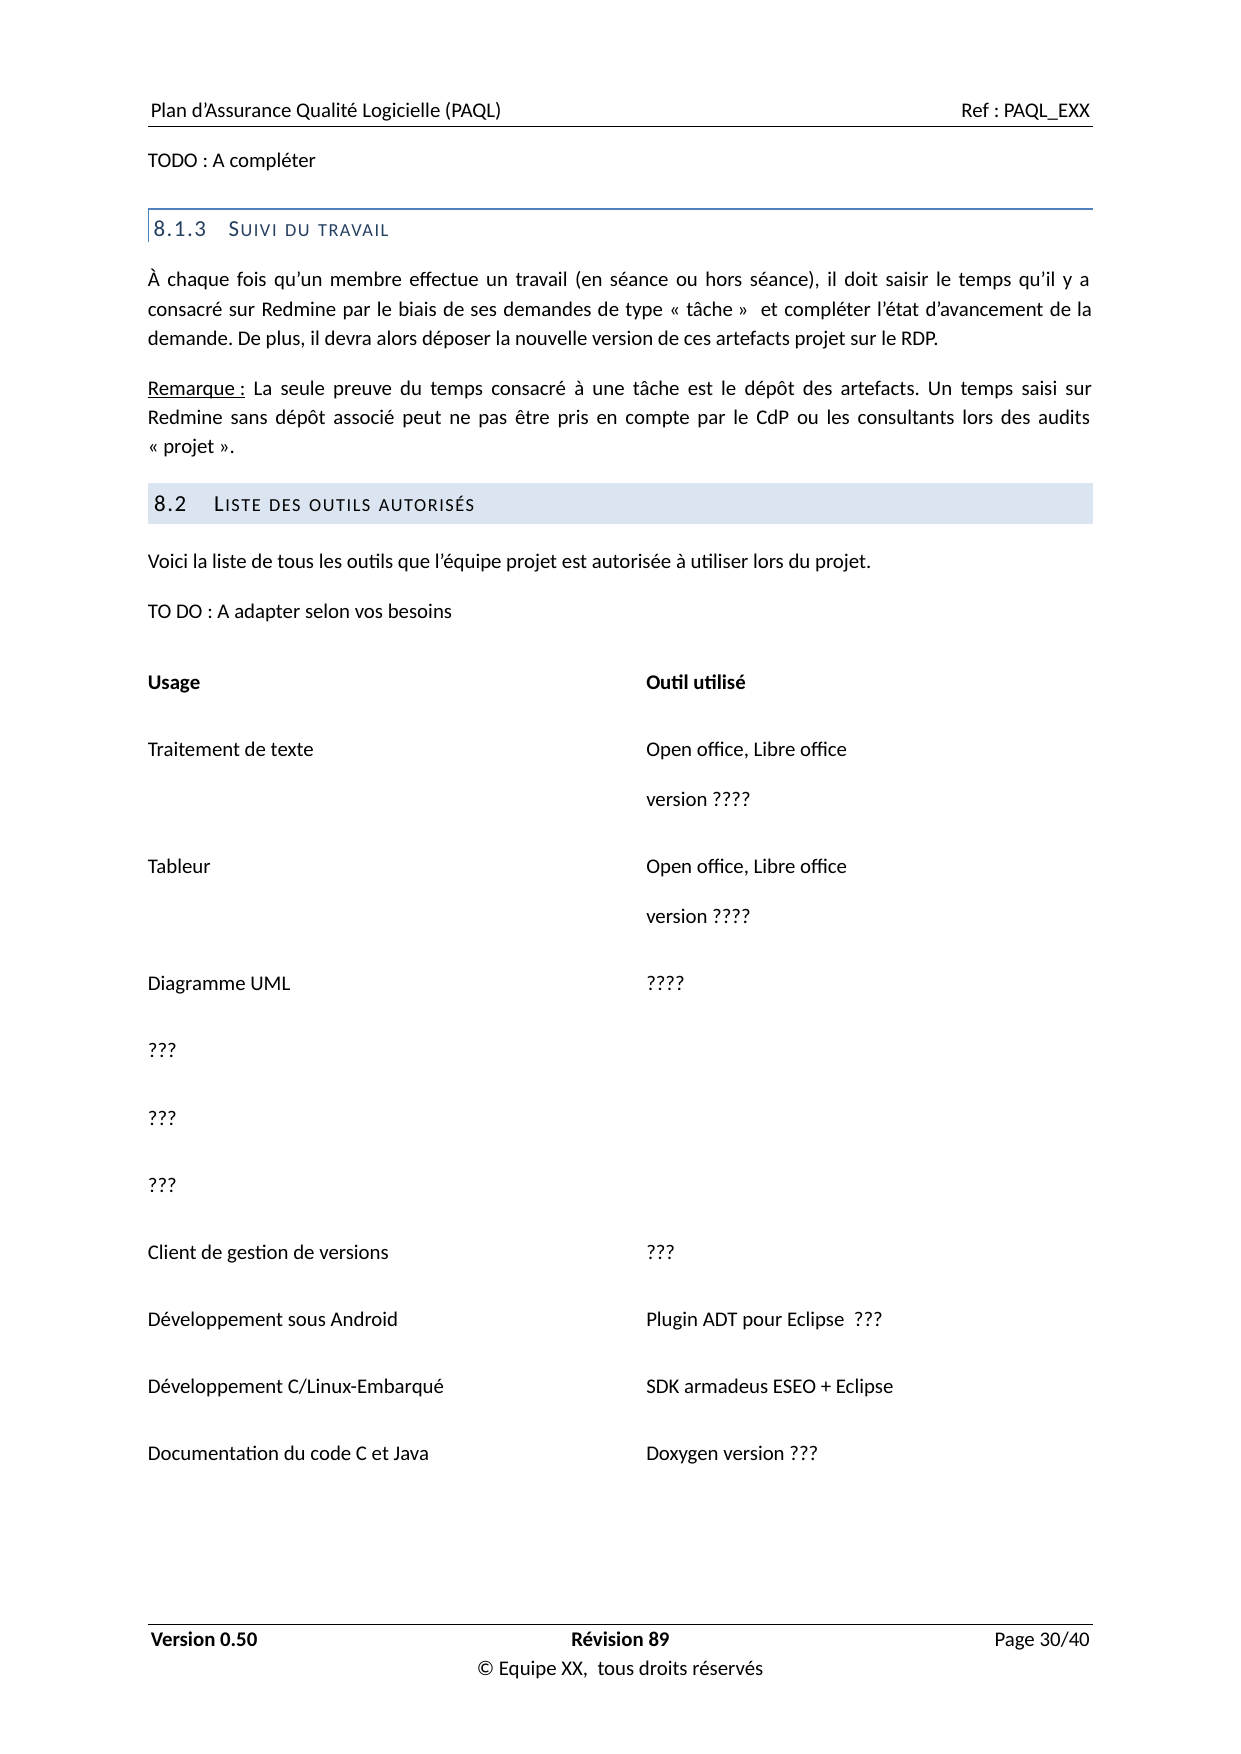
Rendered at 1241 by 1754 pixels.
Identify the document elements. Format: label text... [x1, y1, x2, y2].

table_cell [635, 1017, 945, 1084]
table_cell Open office, Libre office version ???? [635, 716, 945, 833]
table_cell [635, 1084, 945, 1151]
table_cell Plugin ADT pour Eclipse ??? [635, 1285, 945, 1352]
table_cell Traitement de texte [136, 716, 635, 833]
text TODO : A compléter [148, 148, 1093, 173]
table_cell Diagramme UML [136, 950, 635, 1017]
text Remarque : La seule preuve du temps consacré à une tâche est le dépôt des artefacts. Un temps saisi sur Redmine sans dépôt associé peut ne pas être pris en compte par le CdP ou les consultants lors des audits « projet ». [148, 375, 1093, 459]
table_cell ???? [635, 950, 945, 1017]
table_cell Open office, Libre office version ???? [635, 833, 945, 950]
table_header Usage [136, 649, 635, 716]
table_cell Tableur [136, 833, 635, 950]
table_cell Développement C/Linux-Embarqué [136, 1352, 635, 1419]
text À chaque fois qu’un membre effectue un travail (en séance ou hors séance), il doit saisir le temps qu’il y a consacré sur Redmine par le biais de ses demandes de type « tâche » et compléter l’état d’avancement de la demande. De plus, il devra alors déposer la nouvelle version de ces artefacts projet sur le RDP. [148, 267, 1093, 350]
table_cell [635, 1151, 945, 1218]
table_cell ??? [136, 1151, 635, 1218]
table_cell ??? [136, 1084, 635, 1151]
text TO DO : A adapter selon vos besoins [148, 598, 1093, 624]
subtitle Suivi du travail [149, 210, 1093, 242]
table_cell ??? [136, 1017, 635, 1084]
table_header Outil utilisé [635, 649, 945, 716]
text Voici la liste de tous les outils que l’équipe projet est autorisée à utiliser lors du projet. [148, 548, 1093, 574]
table_cell SDK armadeus ESEO + Eclipse [635, 1352, 945, 1419]
subtitle Liste des outils autorisés [154, 490, 1086, 517]
table_cell Doxygen version ??? [635, 1419, 945, 1486]
table_cell Documentation du code C et Java [136, 1419, 635, 1486]
table_cell Développement sous Android [136, 1285, 635, 1352]
table_cell Client de gestion de versions [136, 1218, 635, 1285]
table_cell ??? [635, 1218, 945, 1285]
